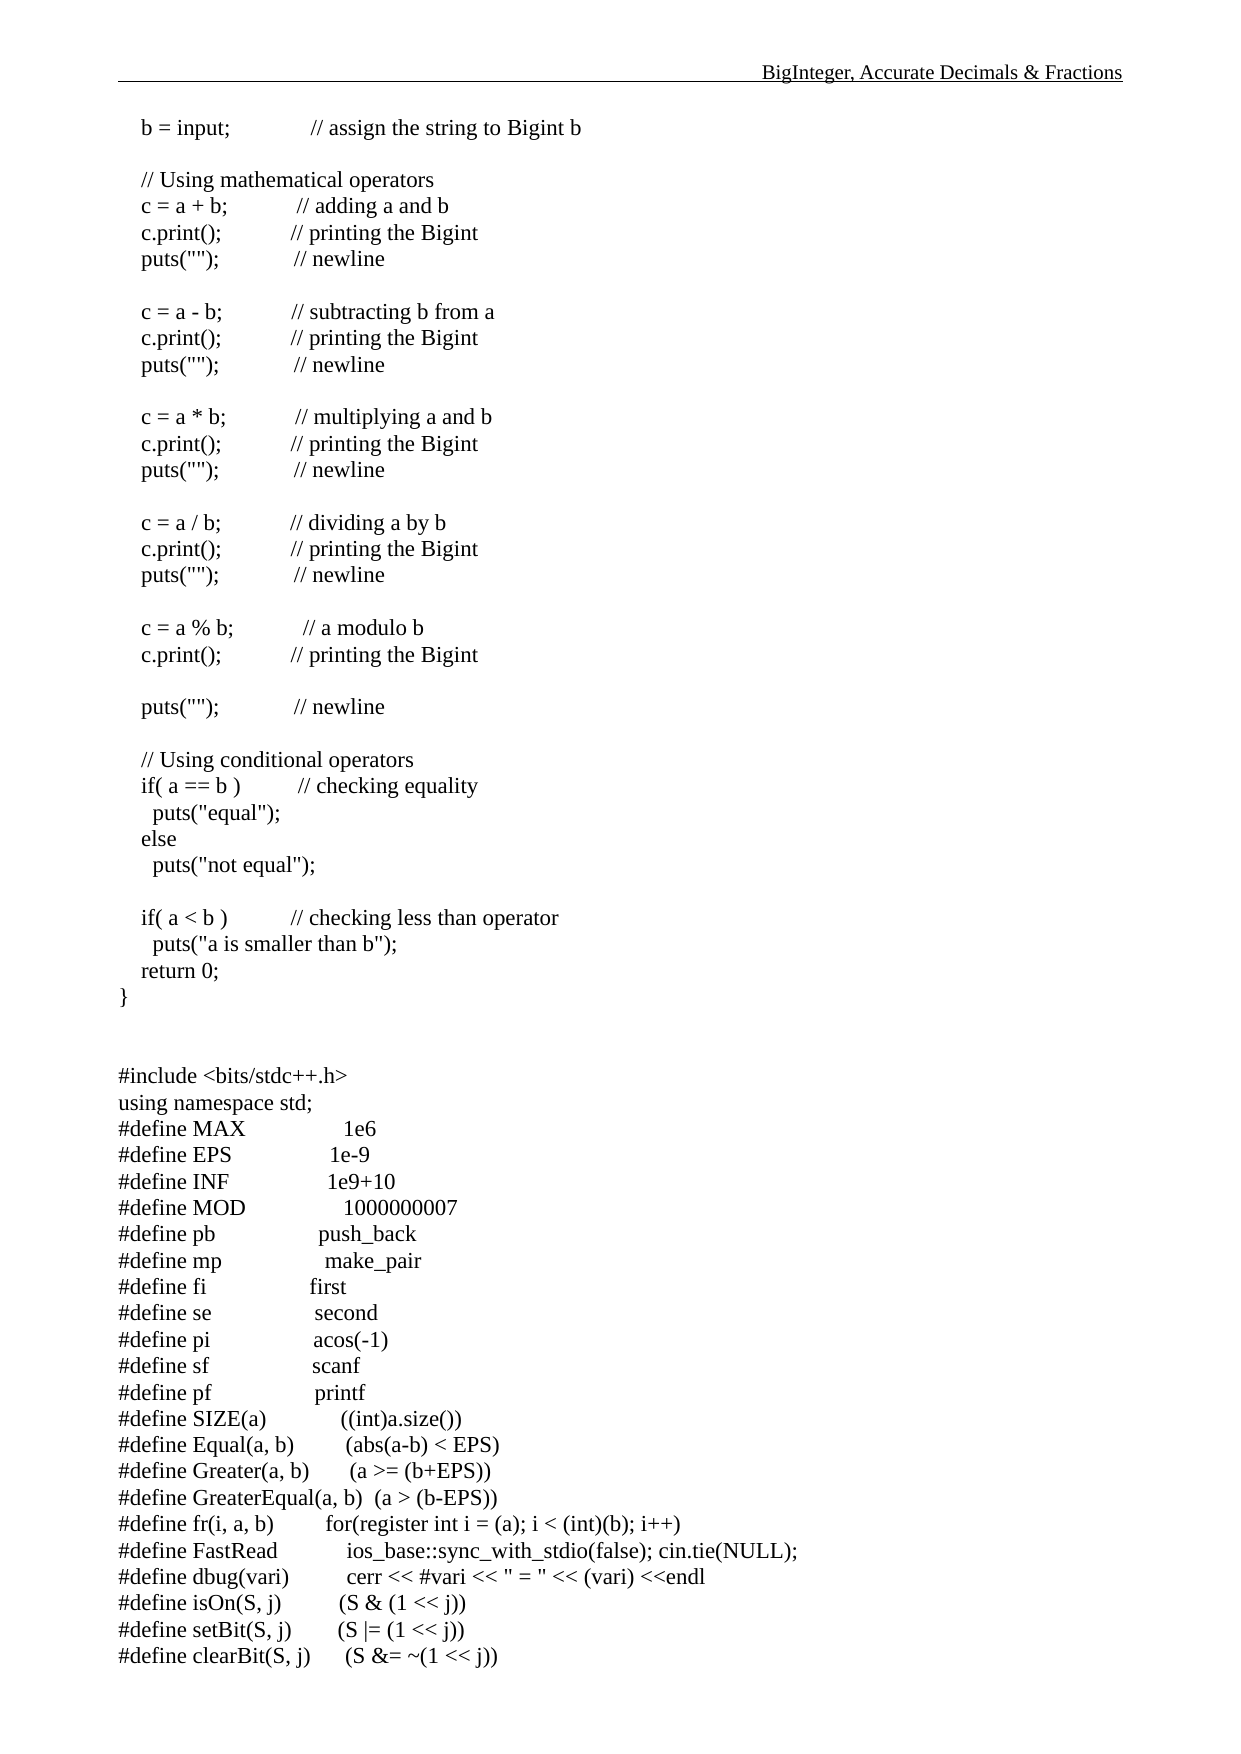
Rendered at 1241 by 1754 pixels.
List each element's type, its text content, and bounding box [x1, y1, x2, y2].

text #define Greater(a, b) (a >= (b+EPS)) [118, 1458, 1122, 1484]
text #define SIZE(a) ((int)a.size()) [118, 1405, 1122, 1431]
text c = a - b; // subtracting b from a [118, 298, 1122, 324]
text #define clearBit(S, j) (S &= ~(1 << j)) [118, 1642, 1122, 1668]
text #define dbug(vari) cerr << #vari << " = " << (vari) <<endl [118, 1563, 1122, 1589]
text // Using conditional operators [118, 746, 1122, 772]
text #define mp make_pair [118, 1247, 1122, 1273]
text #define setBit(S, j) (S |= (1 << j)) [118, 1616, 1122, 1642]
text c = a + b; // adding a and b [118, 193, 1122, 219]
text c.print(); // printing the Bigint [118, 219, 1122, 245]
text if( a == b ) // checking equality [118, 772, 1122, 799]
text #define MAX 1e6 [118, 1115, 1122, 1141]
text #define se second [118, 1299, 1122, 1326]
text puts(""); // newline [118, 693, 1122, 720]
text c.print(); // printing the Bigint [118, 430, 1122, 456]
text } [118, 983, 1122, 1009]
text #define GreaterEqual(a, b) (a > (b-EPS)) [118, 1484, 1122, 1510]
text puts("equal"); [118, 799, 1122, 825]
text #define FastRead ios_base::sync_with_stdio(false); cin.tie(NULL); [118, 1537, 1122, 1563]
text else [118, 825, 1122, 851]
text // Using mathematical operators [118, 166, 1122, 193]
text #define pi acos(-1) [118, 1326, 1122, 1352]
text #define INF 1e9+10 [118, 1168, 1122, 1194]
text #define EPS 1e-9 [118, 1141, 1122, 1168]
text c = a % b; // a modulo b [118, 614, 1122, 641]
text c.print(); // printing the Bigint [118, 641, 1122, 667]
text #define fr(i, a, b) for(register int i = (a); i < (int)(b); i++) [118, 1510, 1122, 1537]
text #include <bits/stdc++.h> [118, 1062, 1122, 1089]
text puts("not equal"); [118, 851, 1122, 878]
text puts(""); // newline [118, 562, 1122, 588]
text #define pb push_back [118, 1220, 1122, 1247]
text c = a / b; // dividing a by b [118, 509, 1122, 535]
text #define fi first [118, 1273, 1122, 1299]
text puts(""); // newline [118, 456, 1122, 482]
text c.print(); // printing the Bigint [118, 324, 1122, 351]
text return 0; [118, 957, 1122, 983]
text #define sf scanf [118, 1352, 1122, 1378]
text puts(""); // newline [118, 245, 1122, 272]
text #define pf printf [118, 1378, 1122, 1405]
text #define Equal(a, b) (abs(a-b) < EPS) [118, 1431, 1122, 1458]
text c.print(); // printing the Bigint [118, 535, 1122, 562]
text c = a * b; // multiplying a and b [118, 403, 1122, 430]
text if( a < b ) // checking less than operator [118, 904, 1122, 931]
text #define isOn(S, j) (S & (1 << j)) [118, 1589, 1122, 1616]
text #define MOD 1000000007 [118, 1194, 1122, 1220]
text puts("a is smaller than b"); [118, 931, 1122, 957]
text using namespace std; [118, 1089, 1122, 1115]
text puts(""); // newline [118, 351, 1122, 377]
text b = input; // assign the string to Bigint b [118, 113, 1122, 140]
